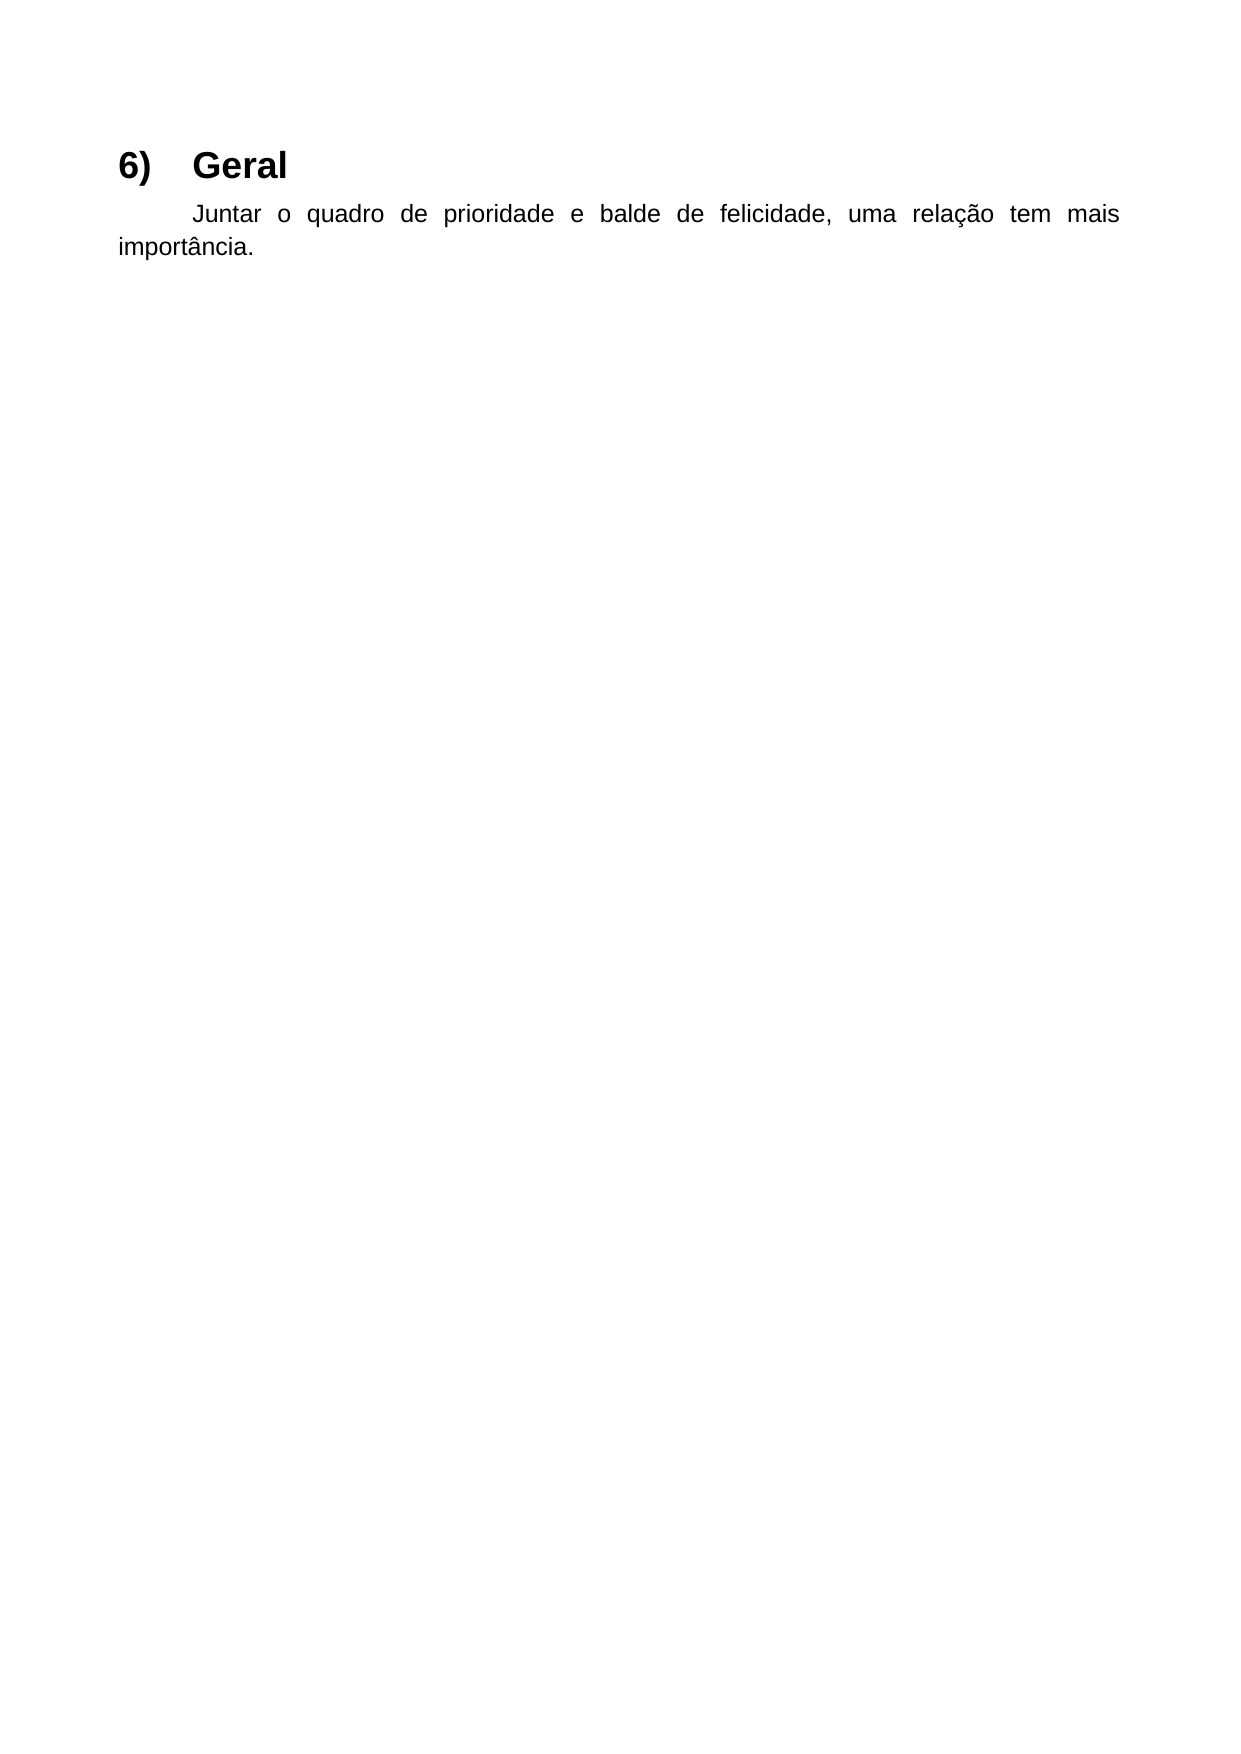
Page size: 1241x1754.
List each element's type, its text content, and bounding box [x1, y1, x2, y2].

text Juntar o quadro de prioridade e balde de felicidade, uma relação tem mais importância. [118, 199, 1122, 261]
subtitle Geral [118, 143, 1122, 186]
